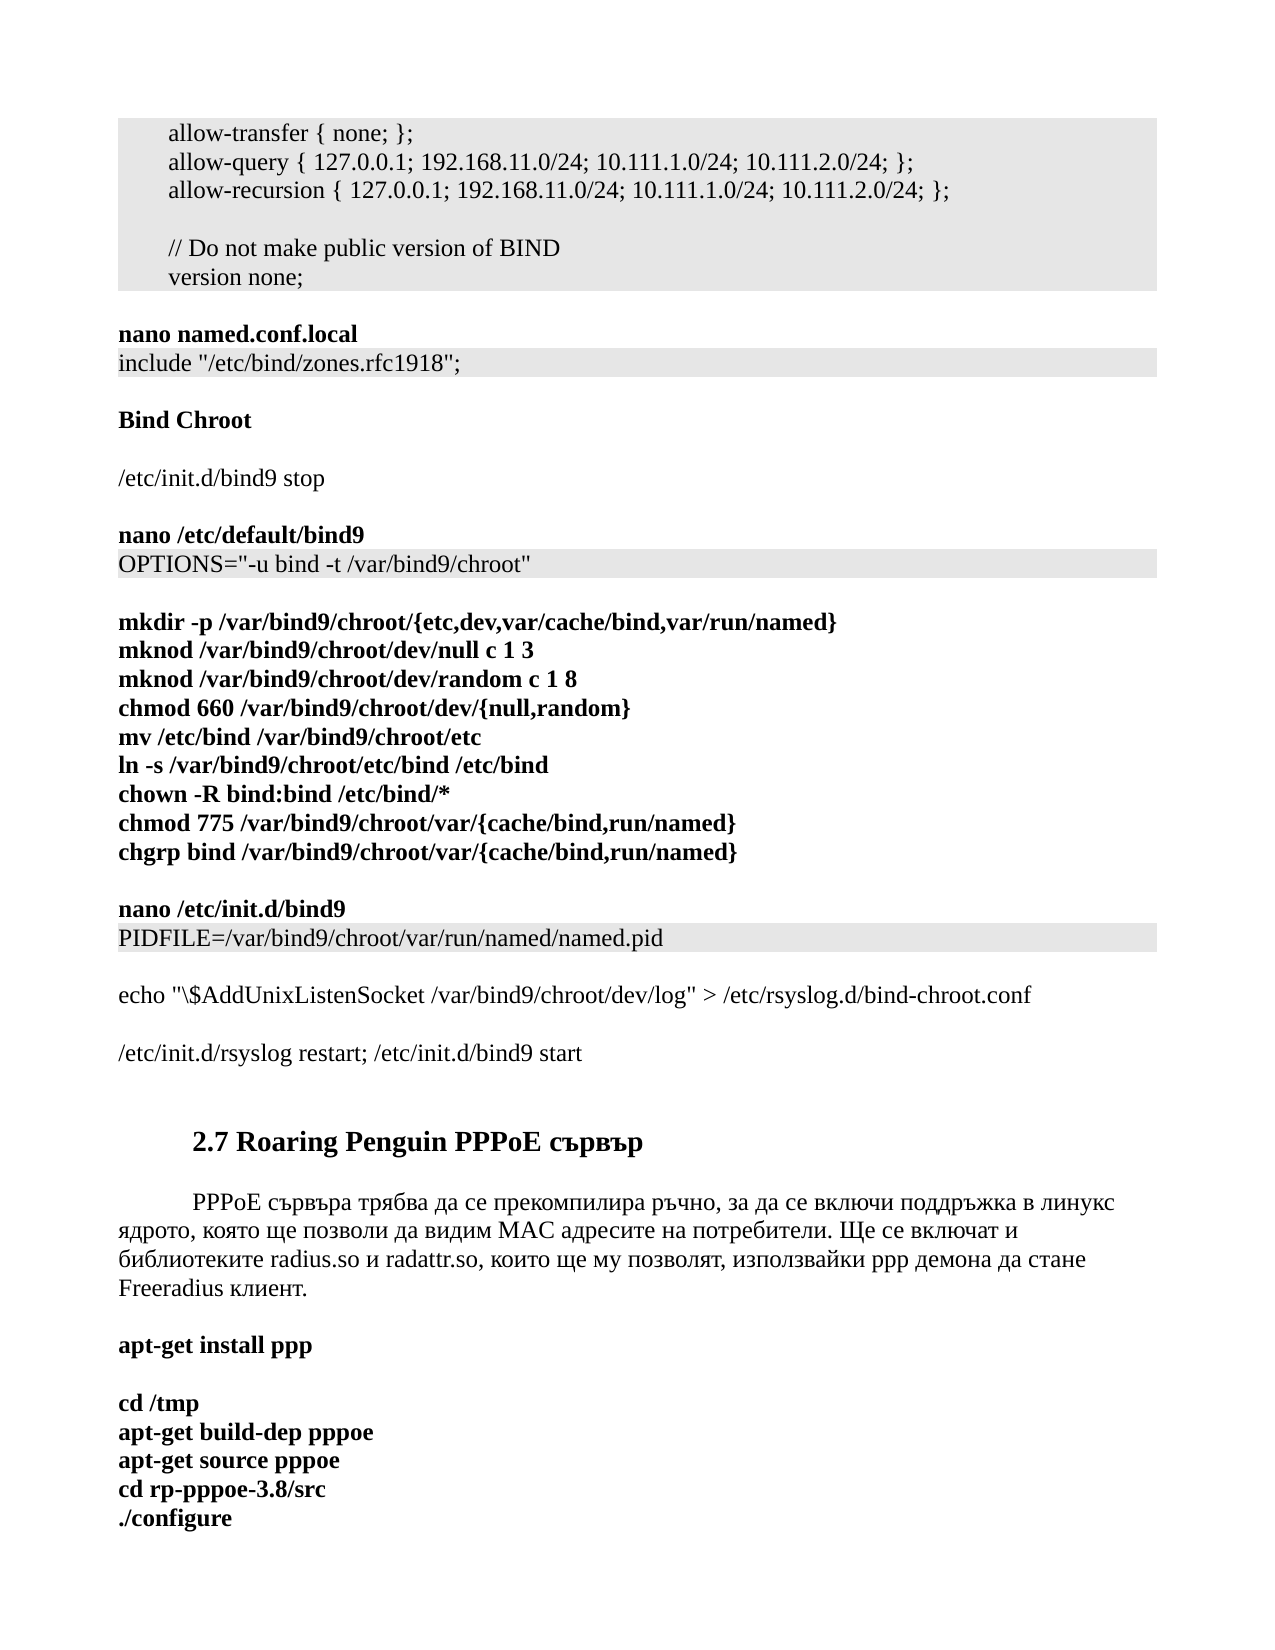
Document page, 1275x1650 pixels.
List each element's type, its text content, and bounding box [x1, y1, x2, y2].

text ./configure [118, 1503, 1157, 1532]
text version none; [118, 262, 1157, 291]
text chmod 775 /var/bind9/chroot/var/{cache/bind,run/named} [118, 808, 1157, 837]
text cd rp-pppoe-3.8/src [118, 1474, 1157, 1503]
text 2.7 Roaring Penguin PPPoE сървър [118, 1124, 1157, 1158]
text apt-get source pppoe [118, 1445, 1157, 1474]
text PIDFILE=/var/bind9/chroot/var/run/named/named.pid [118, 923, 1157, 952]
text allow-recursion { 127.0.0.1; 192.168.11.0/24; 10.111.1.0/24; 10.111.2.0/24; }; [118, 176, 1157, 204]
text mknod /var/bind9/chroot/dev/random c 1 8 [118, 664, 1157, 693]
text nano named.conf.local [118, 319, 1157, 348]
text chmod 660 /var/bind9/chroot/dev/{null,random} [118, 693, 1157, 722]
text cd /tmp [118, 1388, 1157, 1417]
text OPTIONS="-u bind -t /var/bind9/chroot" [118, 549, 1157, 578]
text mv /etc/bind /var/bind9/chroot/etc [118, 722, 1157, 751]
text Bind Chroot [118, 406, 1157, 434]
text echo "\$AddUnixListenSocket /var/bind9/chroot/dev/log" > /etc/rsyslog.d/bind-chroot.conf [118, 981, 1157, 1009]
text include "/etc/bind/zones.rfc1918"; [118, 348, 1157, 377]
text nano /etc/init.d/bind9 [118, 894, 1157, 923]
text apt-get build-dep pppoe [118, 1417, 1157, 1445]
text /etc/init.d/bind9 stop [118, 463, 1157, 492]
text mkdir -p /var/bind9/chroot/{etc,dev,var/cache/bind,var/run/named} [118, 607, 1157, 636]
text chown -R bind:bind /etc/bind/* [118, 779, 1157, 808]
text chgrp bind /var/bind9/chroot/var/{cache/bind,run/named} [118, 837, 1157, 866]
text // Do not make public version of BIND [118, 233, 1157, 262]
text /etc/init.d/rsyslog restart; /etc/init.d/bind9 start [118, 1038, 1157, 1067]
text ln -s /var/bind9/chroot/etc/bind /etc/bind [118, 751, 1157, 779]
text mknod /var/bind9/chroot/dev/null c 1 3 [118, 636, 1157, 664]
text apt-get install ppp [118, 1330, 1157, 1359]
text allow-query { 127.0.0.1; 192.168.11.0/24; 10.111.1.0/24; 10.111.2.0/24; }; [118, 147, 1157, 176]
text nano /etc/default/bind9 [118, 521, 1157, 549]
text allow-transfer { none; }; [118, 118, 1157, 147]
text PPPoE сървъра трябва да се прекомпилира ръчно, за да се включи поддръжка в линукс ядрото, която ще позволи да видим MAC адресите на потребители. Ще се включат и библиотеките radius.so и radattr.so, които ще му позволят, използвайки ppp демона да стане Freeradius клиент. [118, 1187, 1157, 1302]
